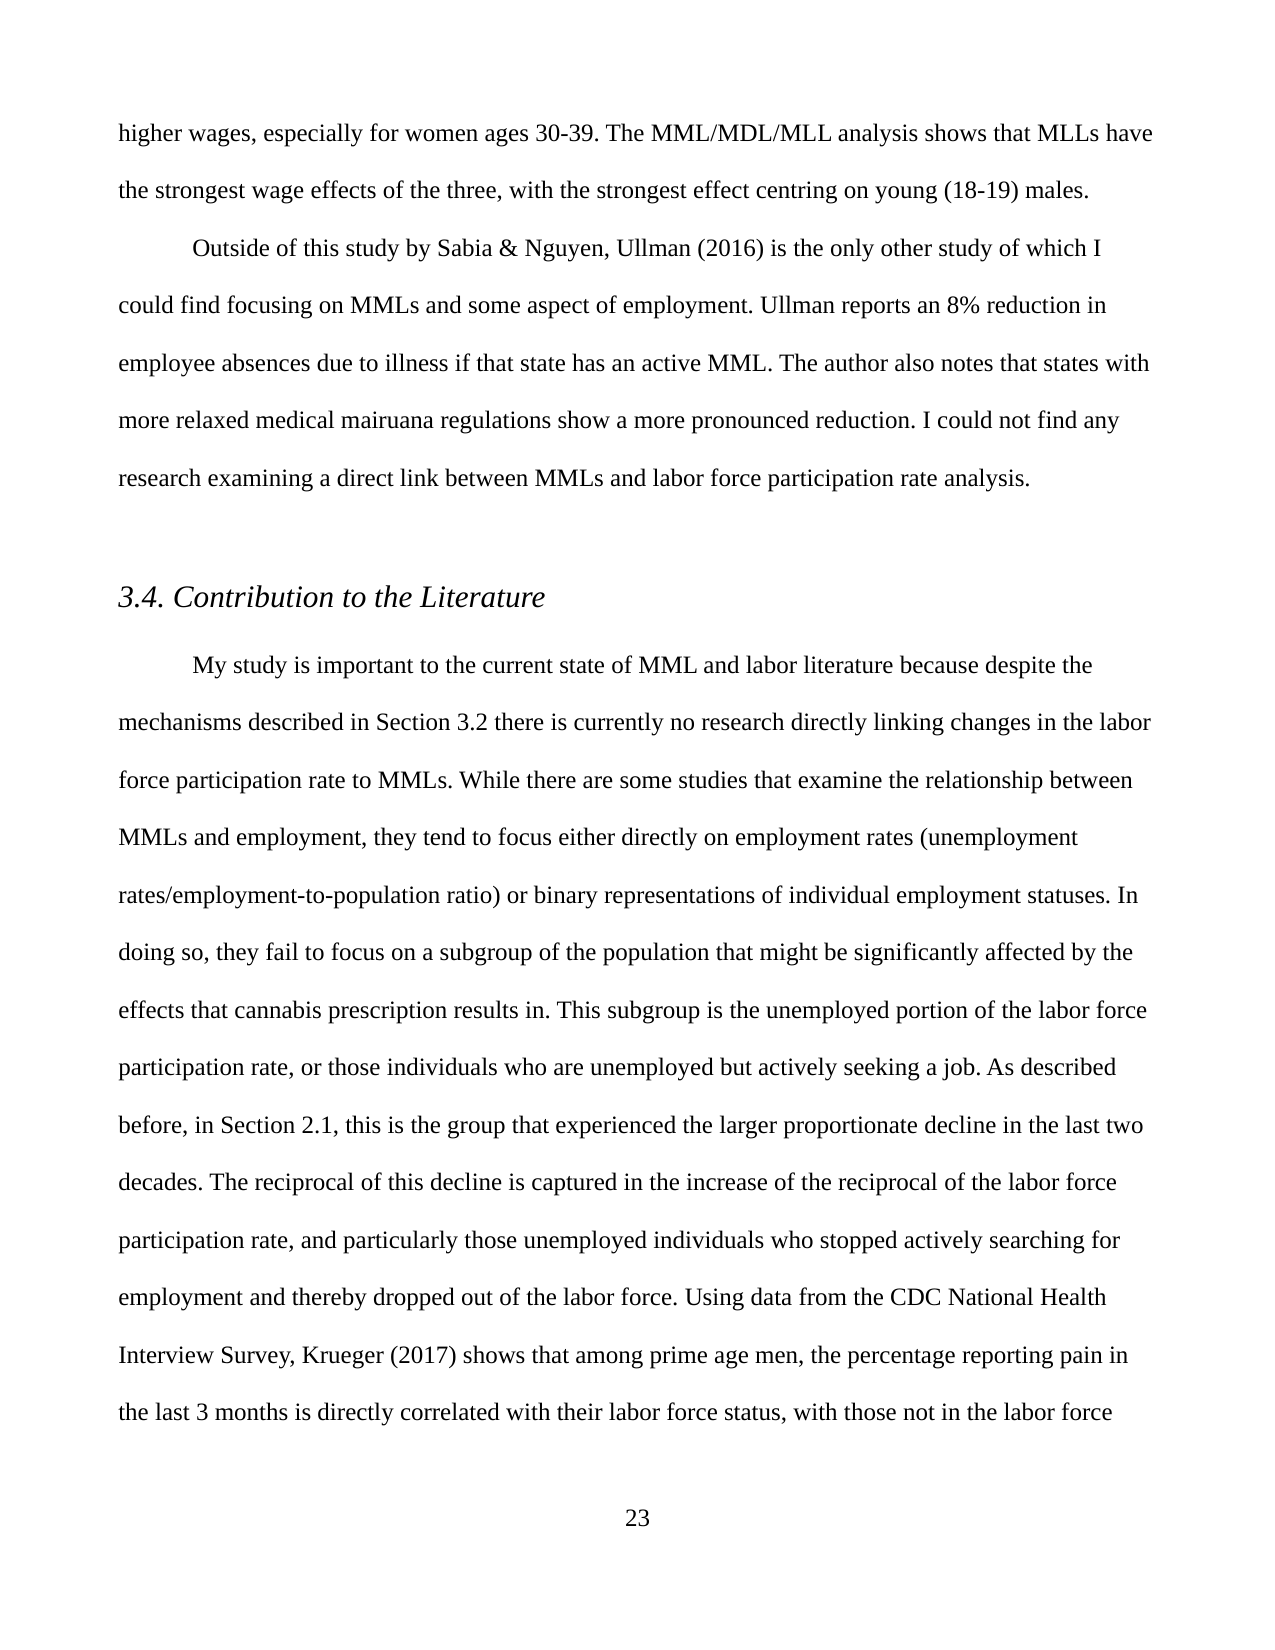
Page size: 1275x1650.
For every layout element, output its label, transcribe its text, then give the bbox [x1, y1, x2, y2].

text higher wages, especially for women ages 30-39. The MML/MDL/MLL analysis shows that MLLs have the strongest wage effects of the three, with the strongest effect centring on young (18-19) males. [118, 118, 1157, 204]
text My study is important to the current state of MML and labor literature because despite the mechanisms described in Section 3.2 there is currently no research directly linking changes in the labor force participation rate to MMLs. While there are some studies that examine the relationship between MMLs and employment, they tend to focus either directly on employment rates (unemployment rates/employment-to-population ratio) or binary representations of individual employment statuses. In doing so, they fail to focus on a subgroup of the population that might be significantly affected by the effects that cannabis prescription results in. This subgroup is the unemployed portion of the labor force participation rate, or those individuals who are unemployed but actively seeking a job. As described before, in Section 2.1, this is the group that experienced the larger proportionate decline in the last two decades. The reciprocal of this decline is captured in the increase of the reciprocal of the labor force participation rate, and particularly those unemployed individuals who stopped actively searching for employment and thereby dropped out of the labor force. Using data from the CDC National Health Interview Survey, Krueger (2017) shows that among prime age men, the percentage reporting pain in the last 3 months is directly correlated with their labor force status, with those not in the labor force [118, 650, 1157, 1426]
text Outside of this study by Sabia & Nguyen, Ullman (2016) is the only other study of which I could find focusing on MMLs and some aspect of employment. Ullman reports an 8% reduction in employee absences due to illness if that state has an active MML. The author also notes that states with more relaxed medical mairuana regulations show a more pronounced reduction. I could not find any research examining a direct link between MMLs and labor force participation rate analysis. [118, 233, 1157, 492]
text 3.4. Contribution to the Literature [118, 578, 1157, 614]
